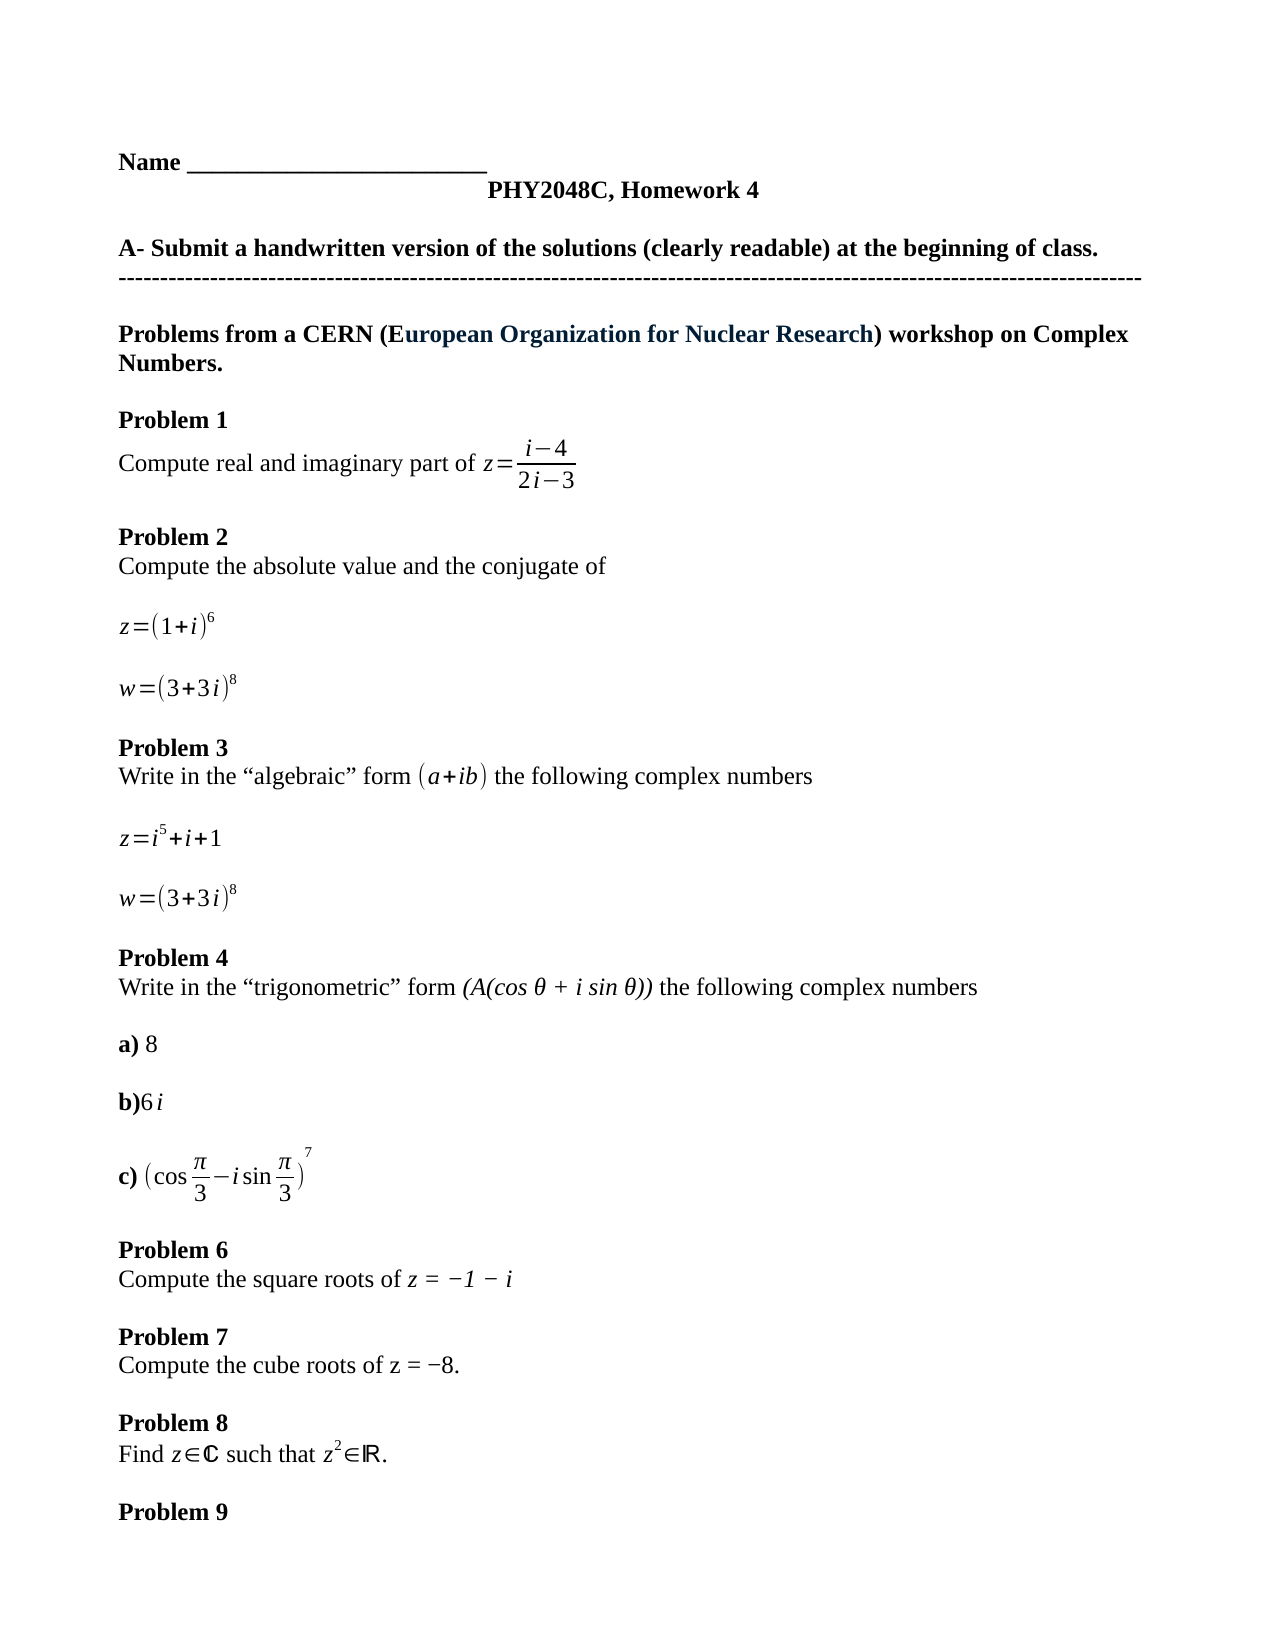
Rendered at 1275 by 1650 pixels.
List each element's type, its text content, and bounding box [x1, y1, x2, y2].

text Problem 6 [118, 1236, 1157, 1264]
text Problem 4 [118, 943, 1157, 972]
text Name ________________________ [118, 147, 1157, 176]
text Problem 3 [118, 733, 1157, 761]
text Problem 7 [118, 1322, 1157, 1351]
text Write in the “trigonometric” form (A(cos θ + i sin θ)) the following complex numbers [118, 972, 1157, 1000]
text Problem 8 [118, 1408, 1157, 1437]
text Problem 1 [118, 406, 1157, 434]
text Find such that . [118, 1437, 1157, 1468]
text A- Submit a handwritten version of the solutions (clearly readable) at the beginning of class. [118, 233, 1157, 262]
text Compute real and imaginary part of [118, 434, 1157, 494]
text b) [118, 1087, 1157, 1115]
text Problem 9 [118, 1497, 1157, 1526]
text Write in the “algebraic” form the following complex numbers [118, 761, 1157, 792]
text Problem 2 [118, 522, 1157, 551]
text Problems from a CERN (European Organization for Nuclear Research) workshop on Complex Numbers. [118, 319, 1157, 377]
text c) [118, 1144, 1157, 1207]
text Compute the cube roots of z = −8. [118, 1351, 1157, 1379]
text Compute the absolute value and the conjugate of [118, 551, 1157, 580]
text Compute the square roots of z = −1 − i [118, 1264, 1157, 1293]
text --------------------------------------------------------------------------------------------------------------------------- [118, 262, 1157, 291]
text PHY2048C, Homework 4 [118, 176, 1157, 204]
text a) 8 [118, 1029, 1157, 1058]
